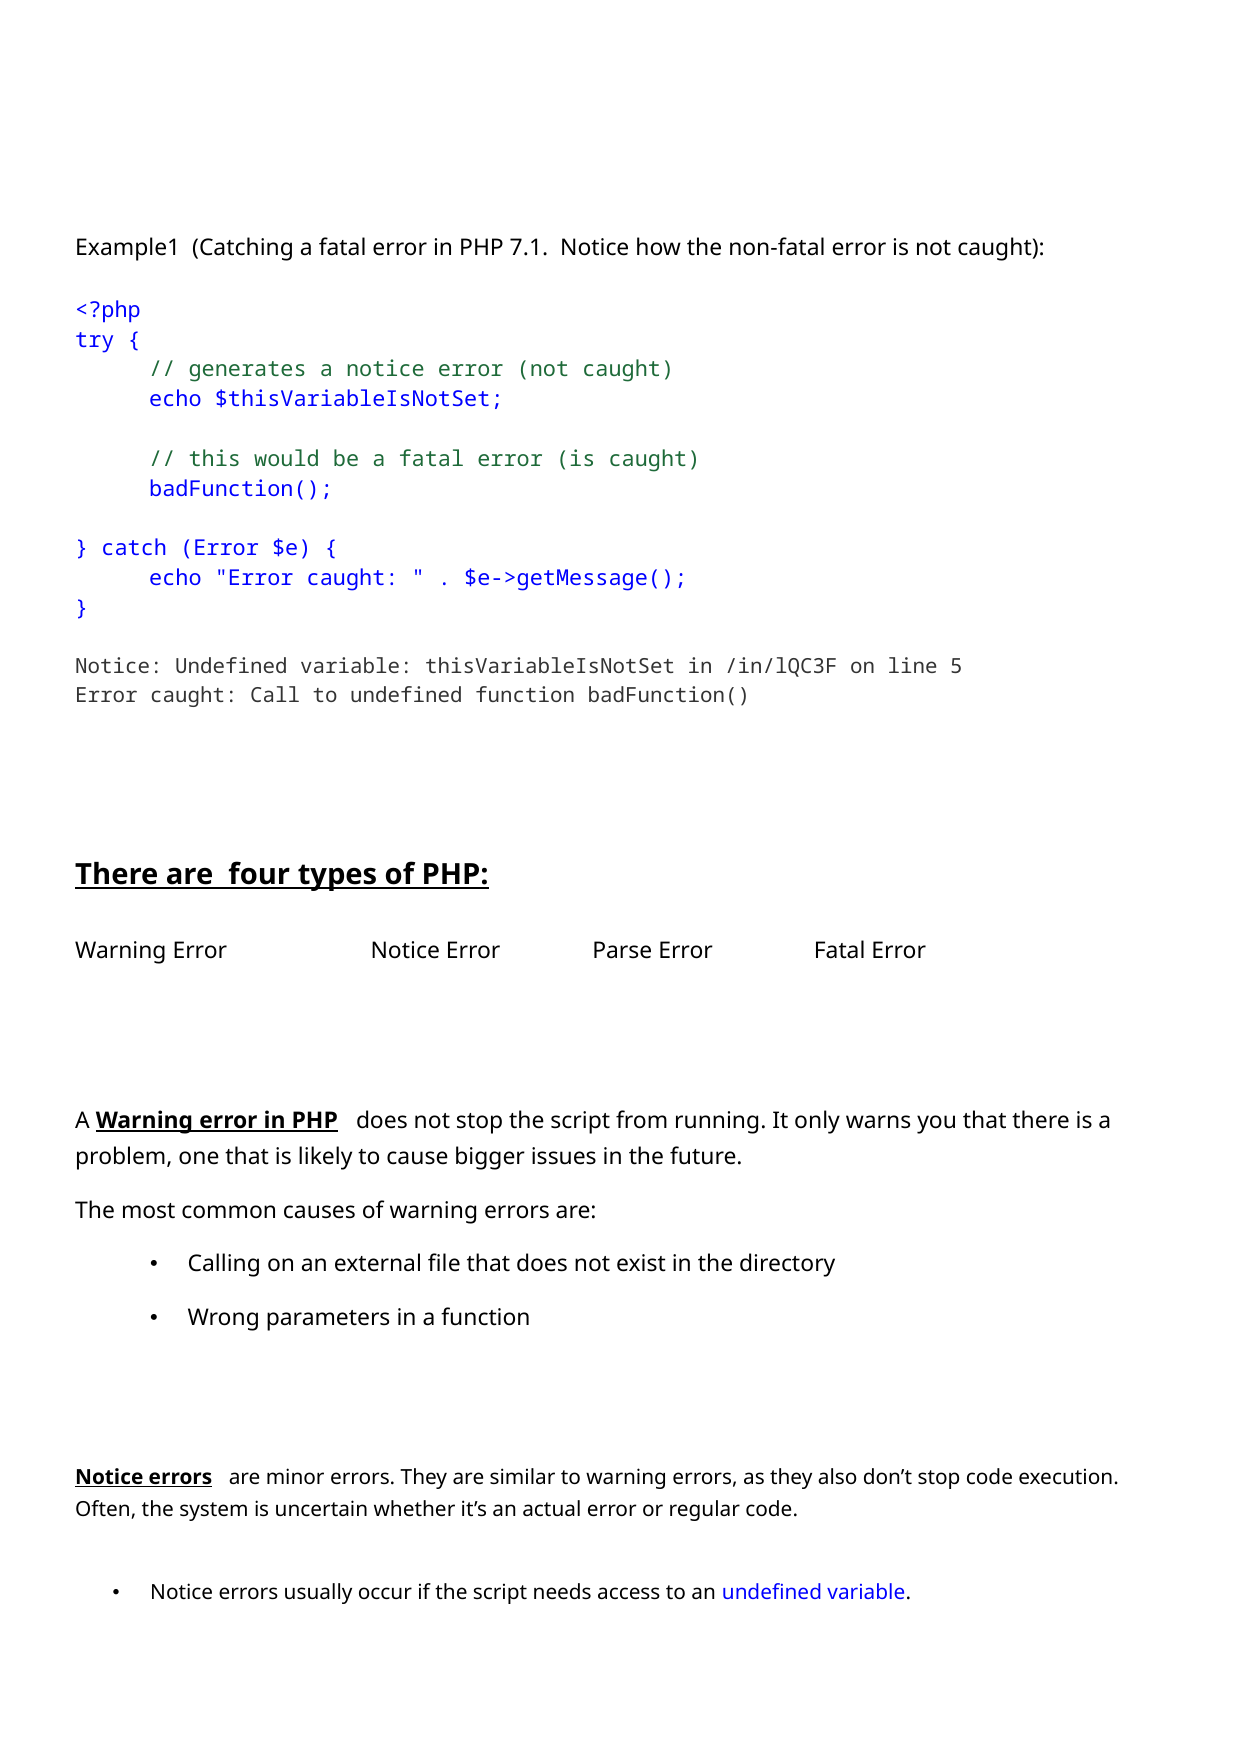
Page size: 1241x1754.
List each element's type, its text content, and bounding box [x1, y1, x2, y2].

list Notice errors usually occur if the script needs access to an undefined variable. [112, 1577, 1166, 1606]
text Notice: Undefined variable: thisVariableIsNotSet in /in/lQC3F on line 5 [75, 651, 1166, 680]
list Calling on an external file that does not exist in the directory [150, 1247, 1166, 1278]
text try { [75, 323, 1166, 353]
list Wrong parameters in a function [150, 1301, 1166, 1332]
text } [75, 592, 1166, 621]
text Notice errors are minor errors. They are similar to warning errors, as they also don’t stop code execution. Often, the system is uncertain whether it’s an actual error or regular code. [75, 1462, 1166, 1523]
text echo "Error caught: " . $e->getMessage(); [75, 562, 1166, 592]
text badFunction(); [75, 472, 1166, 502]
text Warning Error Notice Error Parse Error Fatal Error [75, 934, 1166, 965]
text A Warning error in PHP does not stop the script from running. It only warns you that there is a problem, one that is likely to cause bigger issues in the future. [75, 1104, 1166, 1171]
text // generates a notice error (not caught) [75, 353, 1166, 383]
text // this would be a fatal error (is caught) [75, 443, 1166, 472]
text <?php [75, 294, 1166, 323]
text Example1 (Catching a fatal error in PHP 7.1. Notice how the non-fatal error is not caught): [75, 231, 1166, 262]
text } catch (Error $e) { [75, 532, 1166, 562]
text echo $thisVariableIsNotSet; [75, 383, 1166, 413]
text The most common causes of warning errors are: [75, 1193, 1166, 1225]
text There are four types of PHP: [75, 853, 1166, 893]
text Error caught: Call to undefined function badFunction() [75, 680, 1166, 708]
